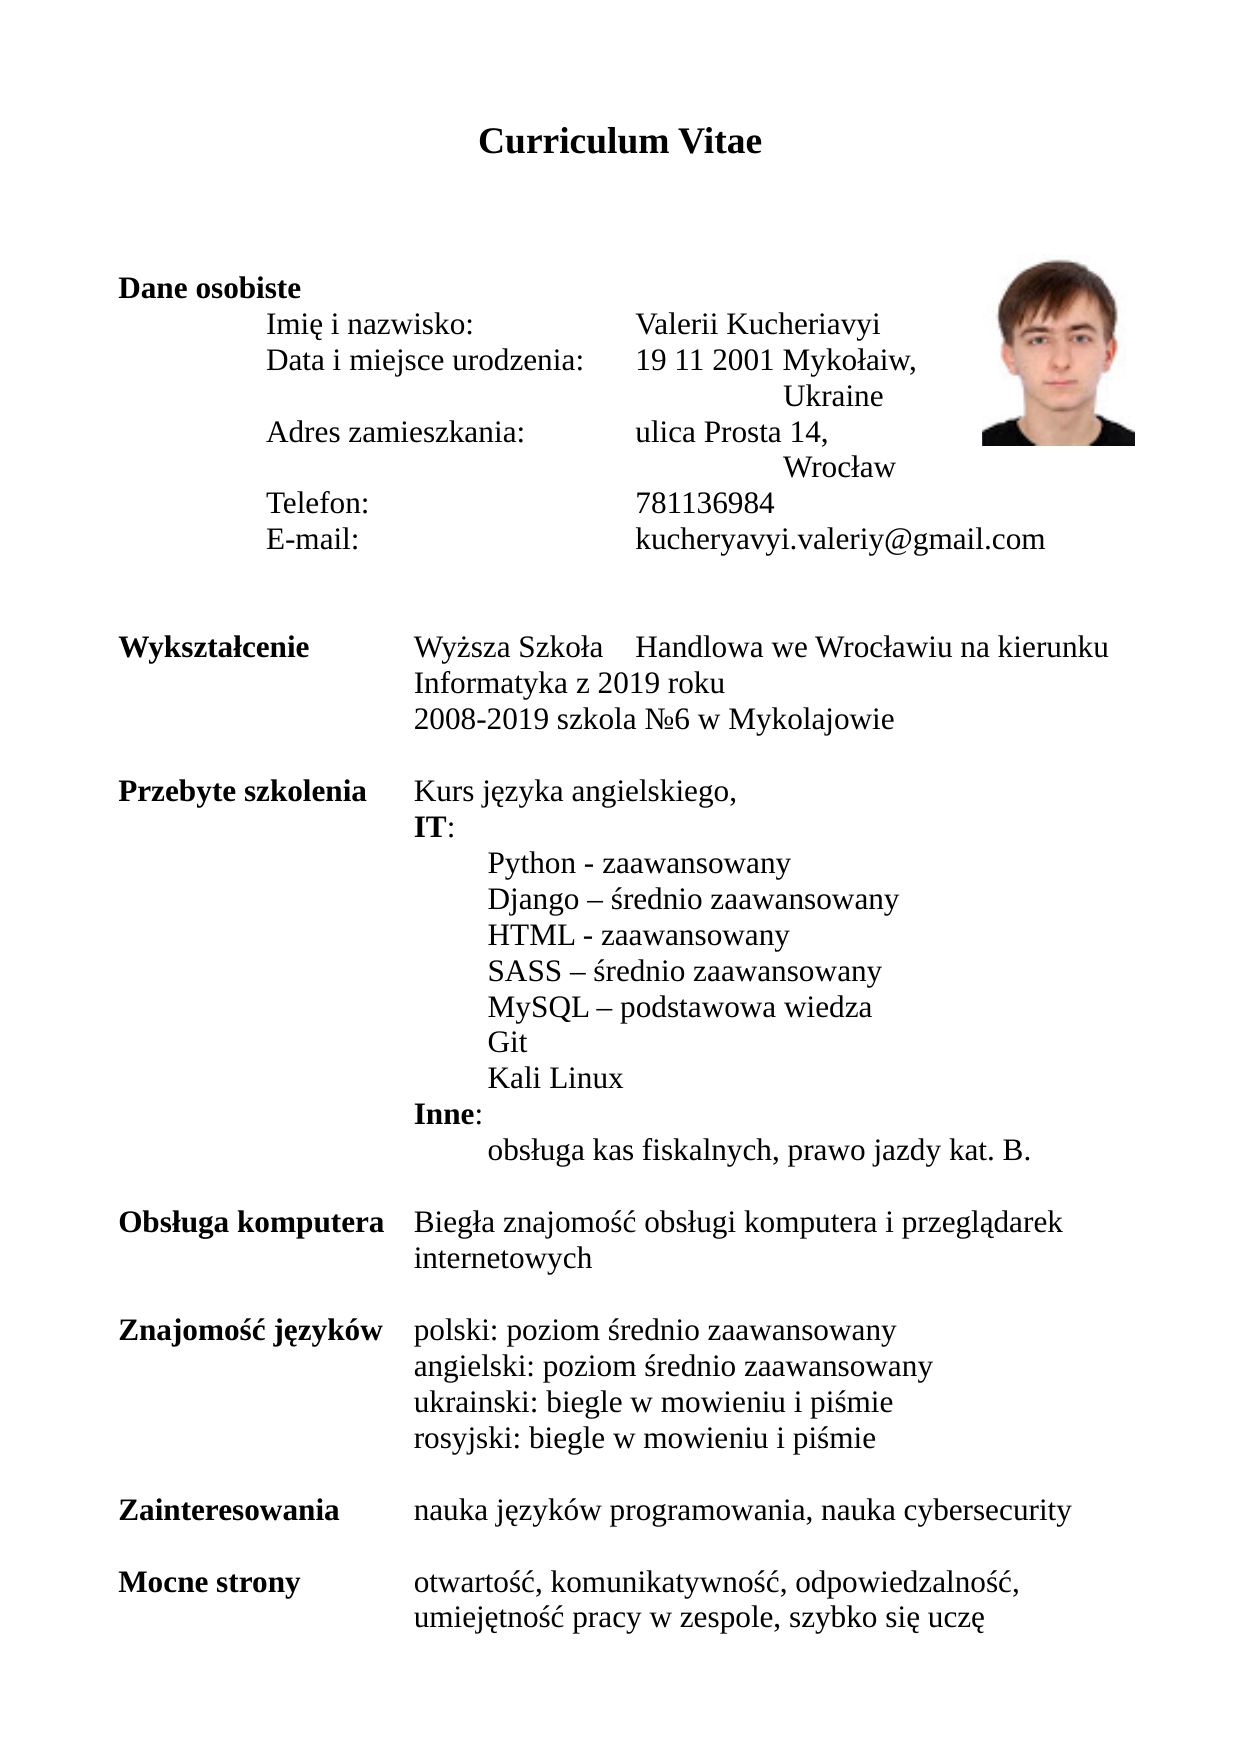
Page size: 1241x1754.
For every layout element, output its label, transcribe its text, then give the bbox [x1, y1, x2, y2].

text HTML - zaawansowany [118, 916, 1122, 952]
text Data i miejsce urodzenia: 19 11 2001 Mykołaiw, Ukraine [118, 341, 982, 413]
text Mocne strony otwartość, komunikatywność, odpowiedzalność, umiejętność pracy w zespole, szybko się uczę [118, 1563, 1122, 1635]
text Inne: obsługa kas fiskalnych, prawo jazdy kat. B. [118, 1096, 1122, 1167]
text Wrocław [118, 449, 1122, 485]
text Adres zamieszkania: ulica Prosta 14, [118, 413, 1122, 449]
text Git [118, 1024, 1122, 1060]
text SASS – średnio zaawansowany [118, 952, 1122, 988]
text Obsługa komputera Biegła znajomość obsługi komputera i przeglądarek internetowych [118, 1203, 1122, 1275]
text Django – średnio zaawansowany [118, 880, 1122, 916]
text Wykształcenie Wyższa Szkoła Handlowa we Wrocławiu na kierunku Informatyka z 2019 roku [118, 628, 1122, 700]
text ukrainski: biegle w mowieniu i piśmie [118, 1383, 1122, 1419]
text Kali Linux [118, 1060, 1122, 1096]
text Znajomość języków polski: poziom średnio zaawansowany [118, 1311, 1122, 1347]
text 2008-2019 szkola №6 w Mykolajowie [118, 700, 1122, 736]
text Telefon: 781136984 [118, 485, 1122, 521]
text rosyjski: biegle w mowieniu i piśmie [118, 1419, 1122, 1455]
text IT: [118, 808, 1122, 844]
text Przebyte szkolenia Kurs języka angielskiego, [118, 772, 1122, 808]
text Python - zaawansowany [118, 844, 1122, 880]
picture [982, 254, 1135, 446]
text Dane osobiste [118, 269, 982, 305]
text MySQL – podstawowa wiedza [118, 988, 1122, 1024]
text Curriculum Vitae [118, 118, 1122, 161]
text angielski: poziom średnio zaawansowany [118, 1347, 1122, 1383]
text E-mail: kucheryavyi.valeriy@gmail.com [118, 521, 1122, 557]
text Zainteresowania nauka języków programowania, nauka cybersecurity [118, 1491, 1122, 1527]
text Imię i nazwisko: Valerii Kucheriavyi [118, 305, 982, 341]
